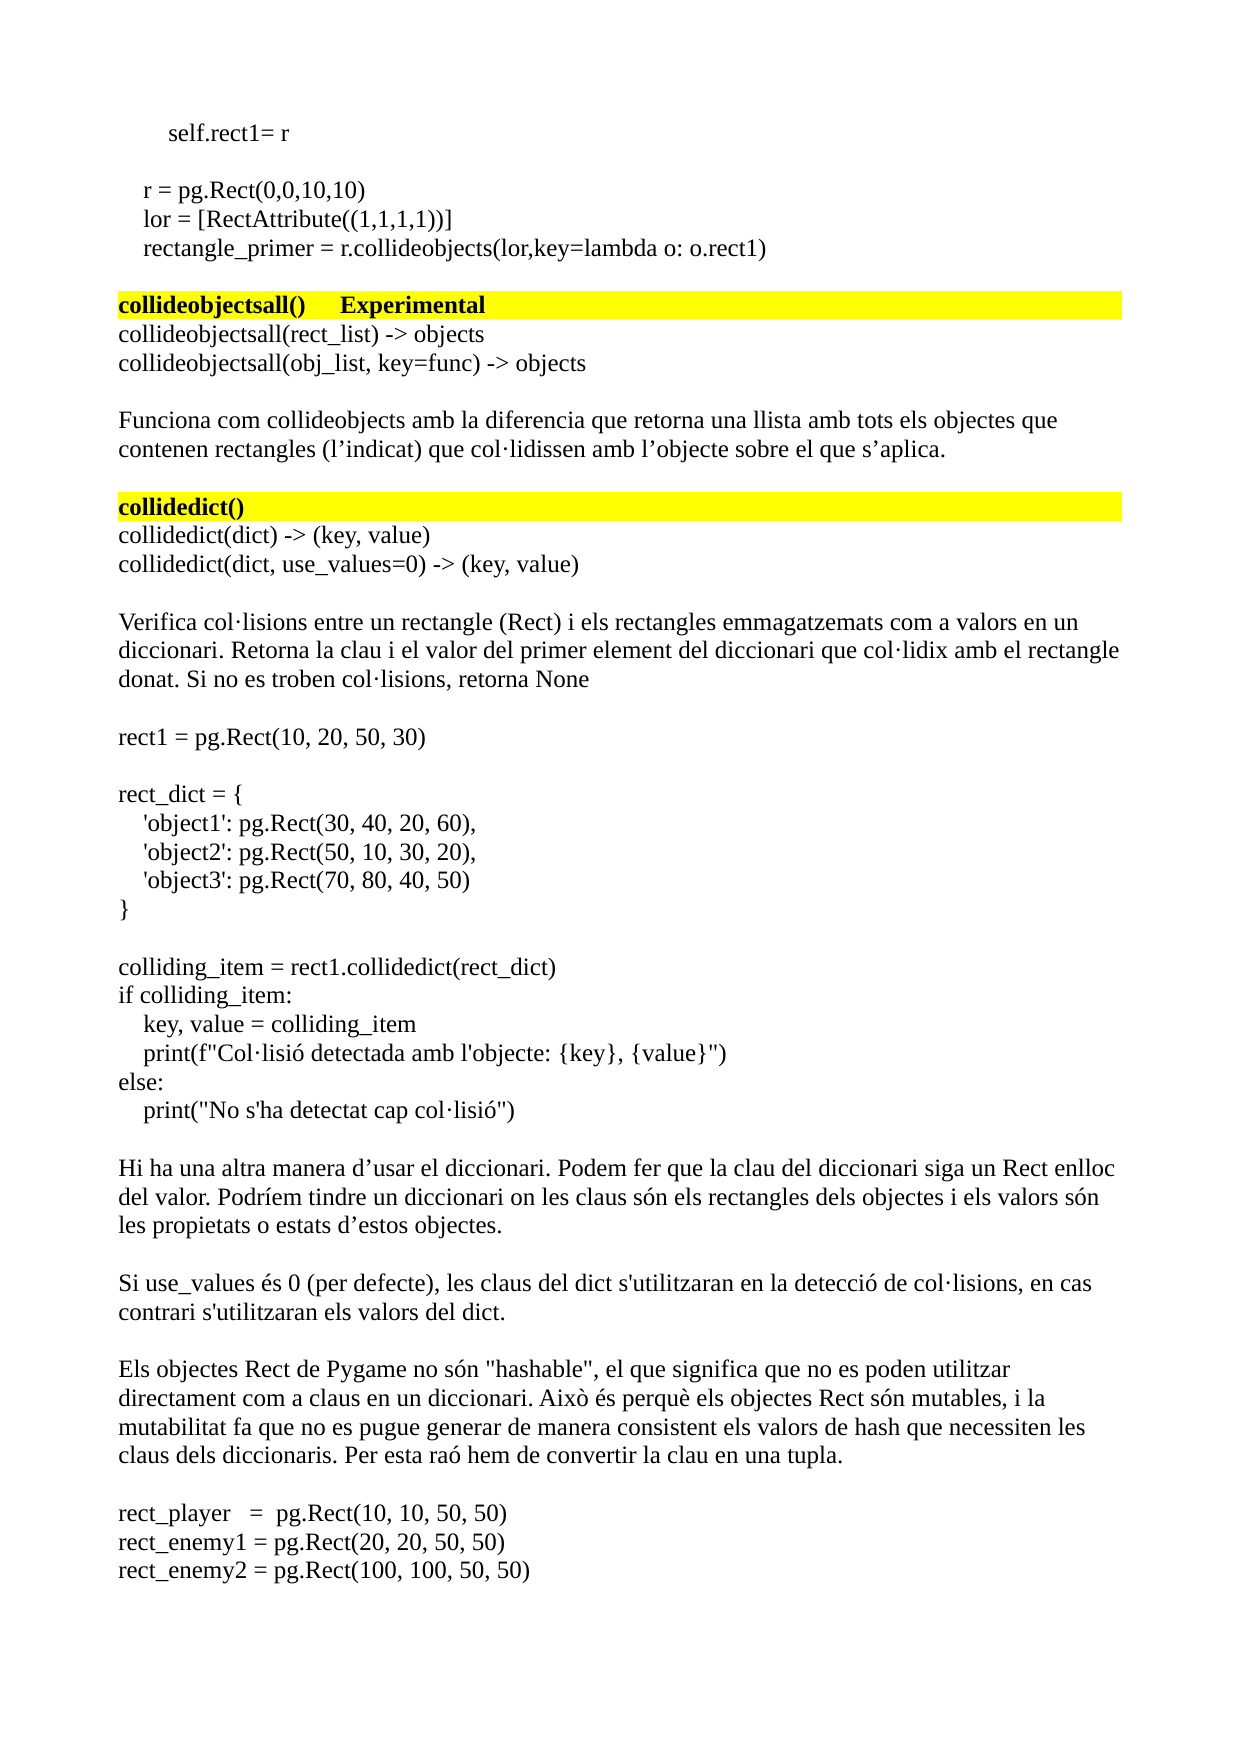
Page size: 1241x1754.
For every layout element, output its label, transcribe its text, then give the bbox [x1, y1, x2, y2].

text Els objectes Rect de Pygame no són "hashable", el que significa que no es poden utilitzar directament com a claus en un diccionari. Això és perquè els objectes Rect són mutables, i la mutabilitat fa que no es pugue generar de manera consistent els valors de hash que necessiten les claus dels diccionaris. Per esta raó hem de convertir la clau en una tupla. [118, 1354, 1122, 1469]
text collideobjectsall(rect_list) -> objects [118, 319, 1122, 348]
text print(f"Col·lisió detectada amb l'objecte: {key}, {value}") [118, 1038, 1122, 1067]
text r = pg.Rect(0,0,10,10) [118, 176, 1122, 204]
text rect1 = pg.Rect(10, 20, 50, 30) [118, 722, 1122, 751]
text Si use_values és 0 (per defecte), les claus del dict s'utilitzaran en la detecció de col·lisions, en cas contrari s'utilitzaran els valors del dict. [118, 1268, 1122, 1326]
text Verifica col·lisions entre un rectangle (Rect) i els rectangles emmagatzemats com a valors en un diccionari. Retorna la clau i el valor del primer element del diccionari que col·lidix amb el rectangle donat. Si no es troben col·lisions, retorna None [118, 607, 1122, 693]
text self.rect1= r [118, 118, 1122, 147]
text collidedict() [118, 492, 1122, 521]
text collidedict(dict) -> (key, value) [118, 521, 1122, 549]
text } [118, 894, 1122, 923]
text 'object1': pg.Rect(30, 40, 20, 60), [118, 808, 1122, 837]
text key, value = colliding_item [118, 1009, 1122, 1038]
text collideobjectsall() Experimental [118, 291, 1122, 319]
text else: [118, 1067, 1122, 1096]
text collideobjectsall(obj_list, key=func) -> objects [118, 348, 1122, 377]
text colliding_item = rect1.collidedict(rect_dict) [118, 952, 1122, 981]
text lor = [RectAttribute((1,1,1,1))] [118, 204, 1122, 233]
text Funciona com collideobjects amb la diferencia que retorna una llista amb tots els objectes que contenen rectangles (l’indicat) que col·lidissen amb l’objecte sobre el que s’aplica. [118, 406, 1122, 463]
text Hi ha una altra manera d’usar el diccionari. Podem fer que la clau del diccionari siga un Rect enlloc del valor. Podríem tindre un diccionari on les claus són els rectangles dels objectes i els valors són les propietats o estats d’estos objectes. [118, 1153, 1122, 1239]
text collidedict(dict, use_values=0) -> (key, value) [118, 549, 1122, 578]
text print("No s'ha detectat cap col·lisió") [118, 1096, 1122, 1124]
text rect_dict = { [118, 779, 1122, 808]
text 'object2': pg.Rect(50, 10, 30, 20), [118, 837, 1122, 866]
text 'object3': pg.Rect(70, 80, 40, 50) [118, 866, 1122, 894]
text rect_player = pg.Rect(10, 10, 50, 50) rect_enemy1 = pg.Rect(20, 20, 50, 50) rect_enemy2 = pg.Rect(100, 100, 50, 50) [118, 1498, 1122, 1613]
text if colliding_item: [118, 981, 1122, 1009]
text rectangle_primer = r.collideobjects(lor,key=lambda o: o.rect1) [118, 233, 1122, 262]
